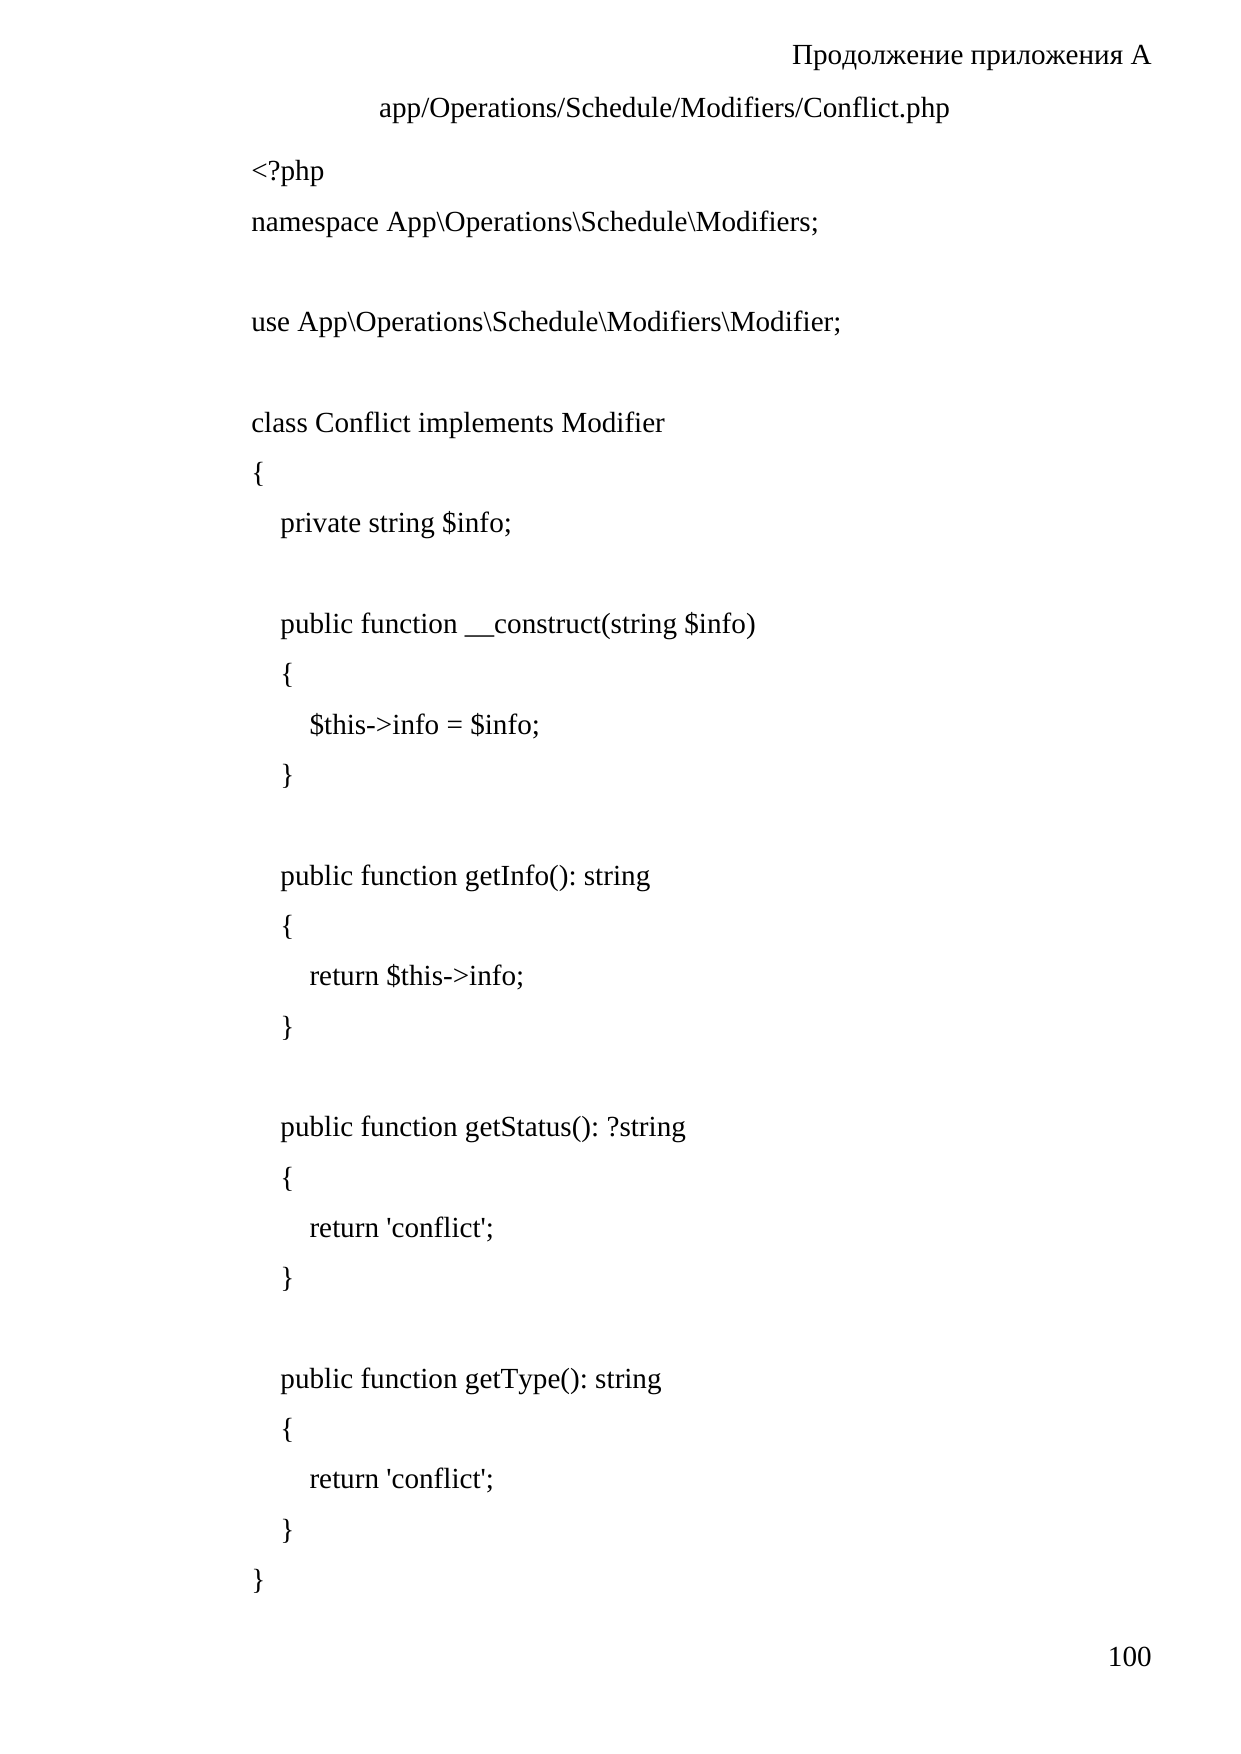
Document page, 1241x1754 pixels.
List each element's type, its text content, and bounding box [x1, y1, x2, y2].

text { [177, 455, 1152, 489]
text { [177, 657, 1152, 690]
text private string $info; [177, 506, 1152, 539]
text return 'conflict'; [177, 1462, 1152, 1495]
text namespace App\Operations\Schedule\Modifiers; [177, 204, 1152, 237]
text $this->info = $info; [177, 707, 1152, 740]
text } [177, 1009, 1152, 1042]
text { [177, 1160, 1152, 1193]
text } [177, 1260, 1152, 1294]
text public function __construct(string $info) [177, 606, 1152, 640]
text public function getInfo(): string [177, 858, 1152, 891]
text class Conflict implements Modifier [177, 405, 1152, 438]
text { [177, 908, 1152, 942]
text <?php [177, 153, 1152, 187]
text public function getStatus(): ?string [177, 1109, 1152, 1143]
text } [177, 1562, 1152, 1596]
text } [177, 1512, 1152, 1545]
text return 'conflict'; [177, 1210, 1152, 1243]
subtitle app/Operations/Schedule/Modifiers/Conflict.php [177, 91, 1152, 124]
text { [177, 1411, 1152, 1445]
text public function getType(): string [177, 1361, 1152, 1394]
text return $this->info; [177, 958, 1152, 992]
text } [177, 757, 1152, 791]
text use App\Operations\Schedule\Modifiers\Modifier; [177, 304, 1152, 338]
